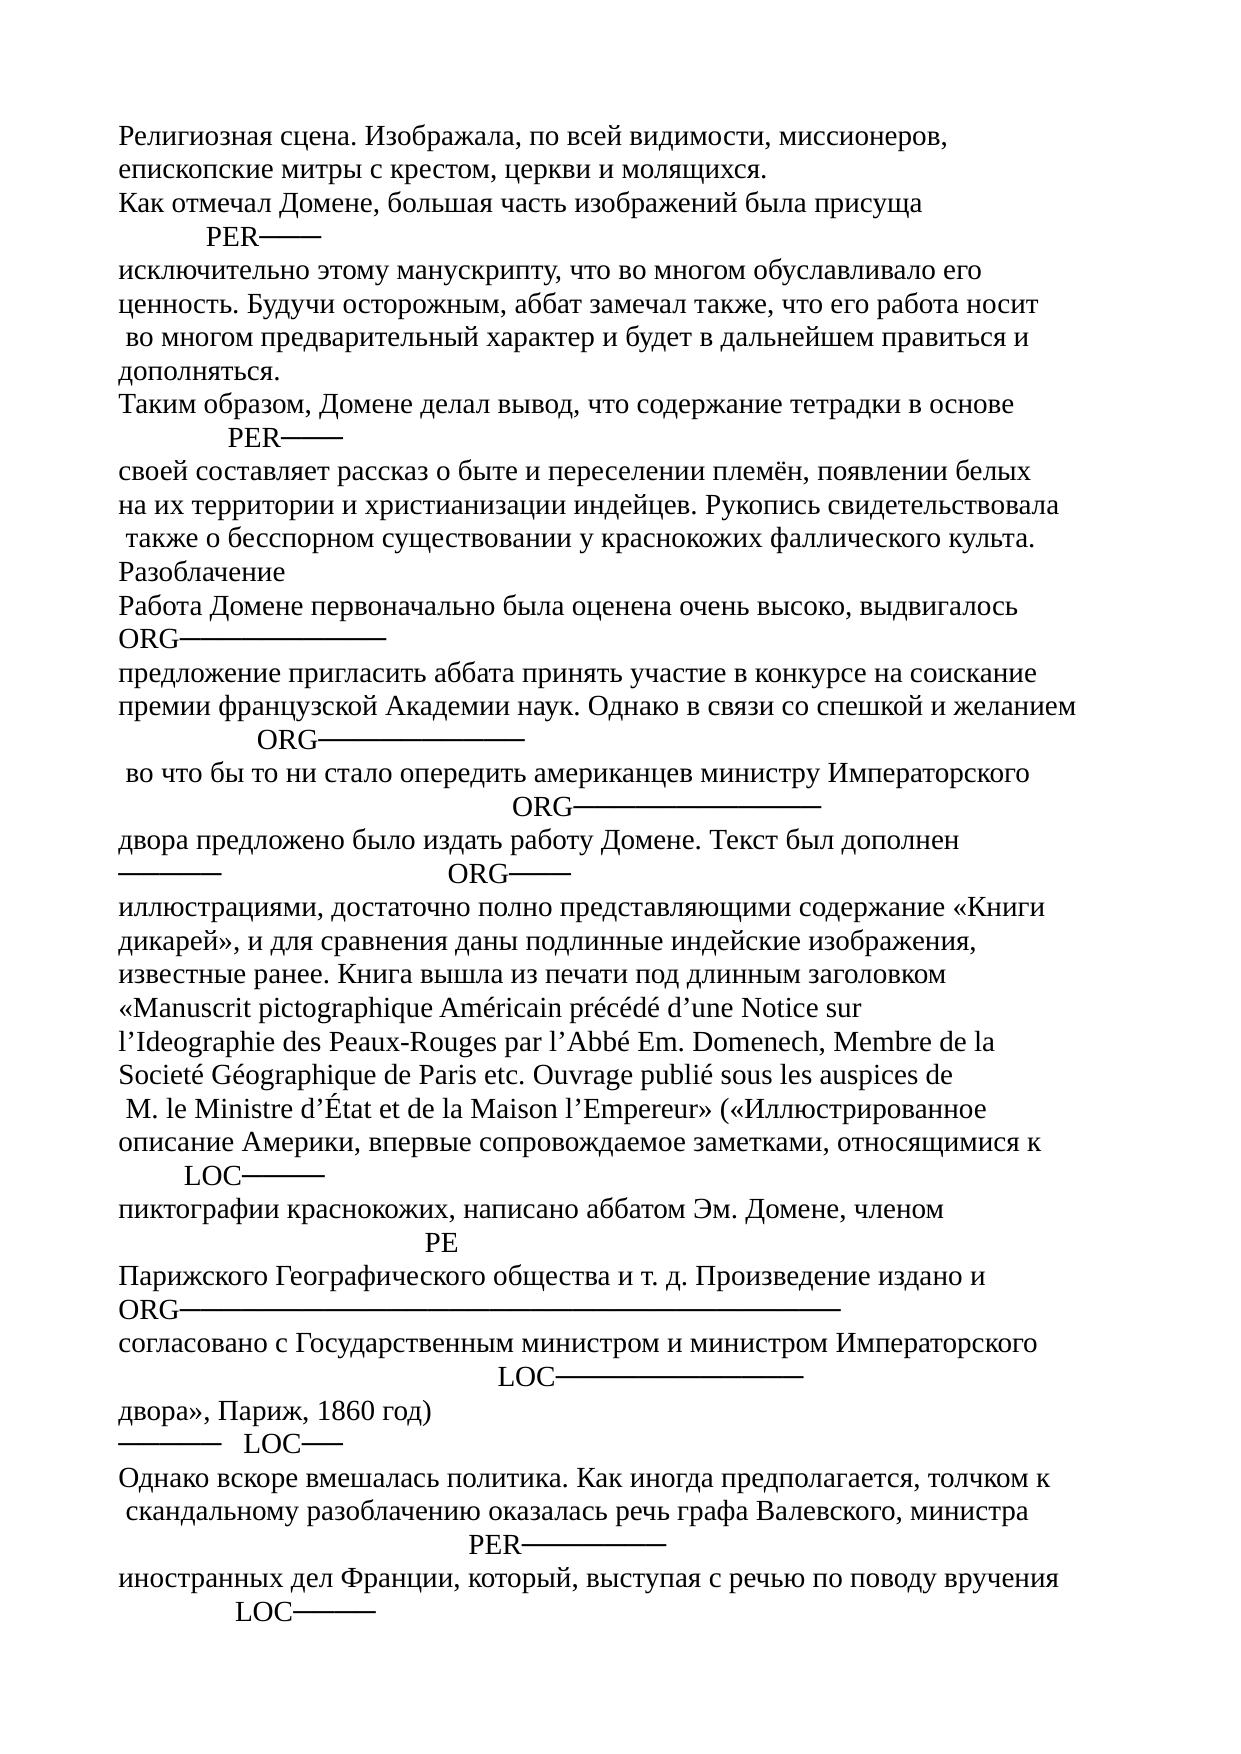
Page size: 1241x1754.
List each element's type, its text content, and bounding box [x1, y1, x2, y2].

text LOC──────────── [118, 1359, 1122, 1393]
text LOC──── [118, 1594, 1122, 1627]
text Парижского Географического общества и т. д. Произведение издано и [118, 1258, 1122, 1292]
text двора», Париж, 1860 год) [118, 1393, 1122, 1426]
text на их территории и христианизации индейцев. Рукопись свидетельствовала [118, 487, 1122, 521]
text двора предложено было издать работу Домене. Текст был дополнен [118, 822, 1122, 856]
text дополняться. [118, 353, 1122, 386]
text Разоблачение [118, 554, 1122, 588]
text PER─────── [118, 1527, 1122, 1560]
text ───── LOC── [118, 1426, 1122, 1460]
text согласовано с Государственным министром и министром Императорского [118, 1326, 1122, 1359]
text ORG──────────── [118, 789, 1122, 822]
text премии французской Академии наук. Однако в связи со спешкой и желанием [118, 688, 1122, 722]
text PER─── [118, 420, 1122, 453]
text ORG────────── [118, 722, 1122, 755]
text «Manuscrit pictographique Américain précédé d’une Notice sur [118, 990, 1122, 1024]
text своей составляет рассказ о быте и переселении племён, появлении белых [118, 453, 1122, 487]
text иностранных дел Франции, который, выступая с речью по поводу вручения [118, 1560, 1122, 1594]
text Societé Géographique de Paris etc. Ouvrage publié sous les auspices de [118, 1057, 1122, 1091]
text во что бы то ни стало опередить американцев министру Императорского [118, 755, 1122, 789]
text скандальному разоблачению оказалась речь графа Валевского, министра [118, 1493, 1122, 1527]
text дикарей», и для сравнения даны подлинные индейские изображения, [118, 923, 1122, 957]
text иллюстрациями, достаточно полно представляющими содержание «Книги [118, 889, 1122, 923]
text ───── ORG─── [118, 856, 1122, 889]
text Религиозная сцена. Изображала, по всей видимости, миссионеров, [118, 118, 1122, 152]
text ORG────────── [118, 621, 1122, 655]
text известные ранее. Книга вышла из печати под длинным заголовком [118, 957, 1122, 990]
text епископские митры с крестом, церкви и молящихся. [118, 152, 1122, 185]
text Однако вскоре вмешалась политика. Как иногда предполагается, толчком к [118, 1460, 1122, 1493]
text Работа Домене первоначально была оценена очень высоко, выдвигалось [118, 588, 1122, 621]
text Как отмечал Домене, большая часть изображений была присуща [118, 185, 1122, 219]
text PER─── [118, 219, 1122, 252]
text также о бесспорном существовании у краснокожих фаллического культа. [118, 521, 1122, 554]
text во многом предварительный характер и будет в дальнейшем правиться и [118, 319, 1122, 353]
text ценность. Будучи осторожным, аббат замечал также, что его работа носит [118, 286, 1122, 319]
text предложение пригласить аббата принять участие в конкурсе на соискание [118, 655, 1122, 688]
text Таким образом, Домене делал вывод, что содержание тетрадки в основе [118, 386, 1122, 420]
text пиктографии краснокожих, написано аббатом Эм. Домене, членом [118, 1191, 1122, 1225]
text описание Америки, впервые сопровождаемое заметками, относящимися к [118, 1124, 1122, 1158]
text PE [118, 1225, 1122, 1258]
text ORG──────────────────────────────── [118, 1292, 1122, 1326]
text l’Ideographie des Peaux-Rouges par l’Abbé Em. Domenech, Membre de la [118, 1024, 1122, 1057]
text LOC──── [118, 1158, 1122, 1191]
text M. le Ministre d’État et de la Maison l’Empereur» («Иллюстрированное [118, 1091, 1122, 1124]
text исключительно этому манускрипту, что во многом обуславливало его [118, 252, 1122, 286]
